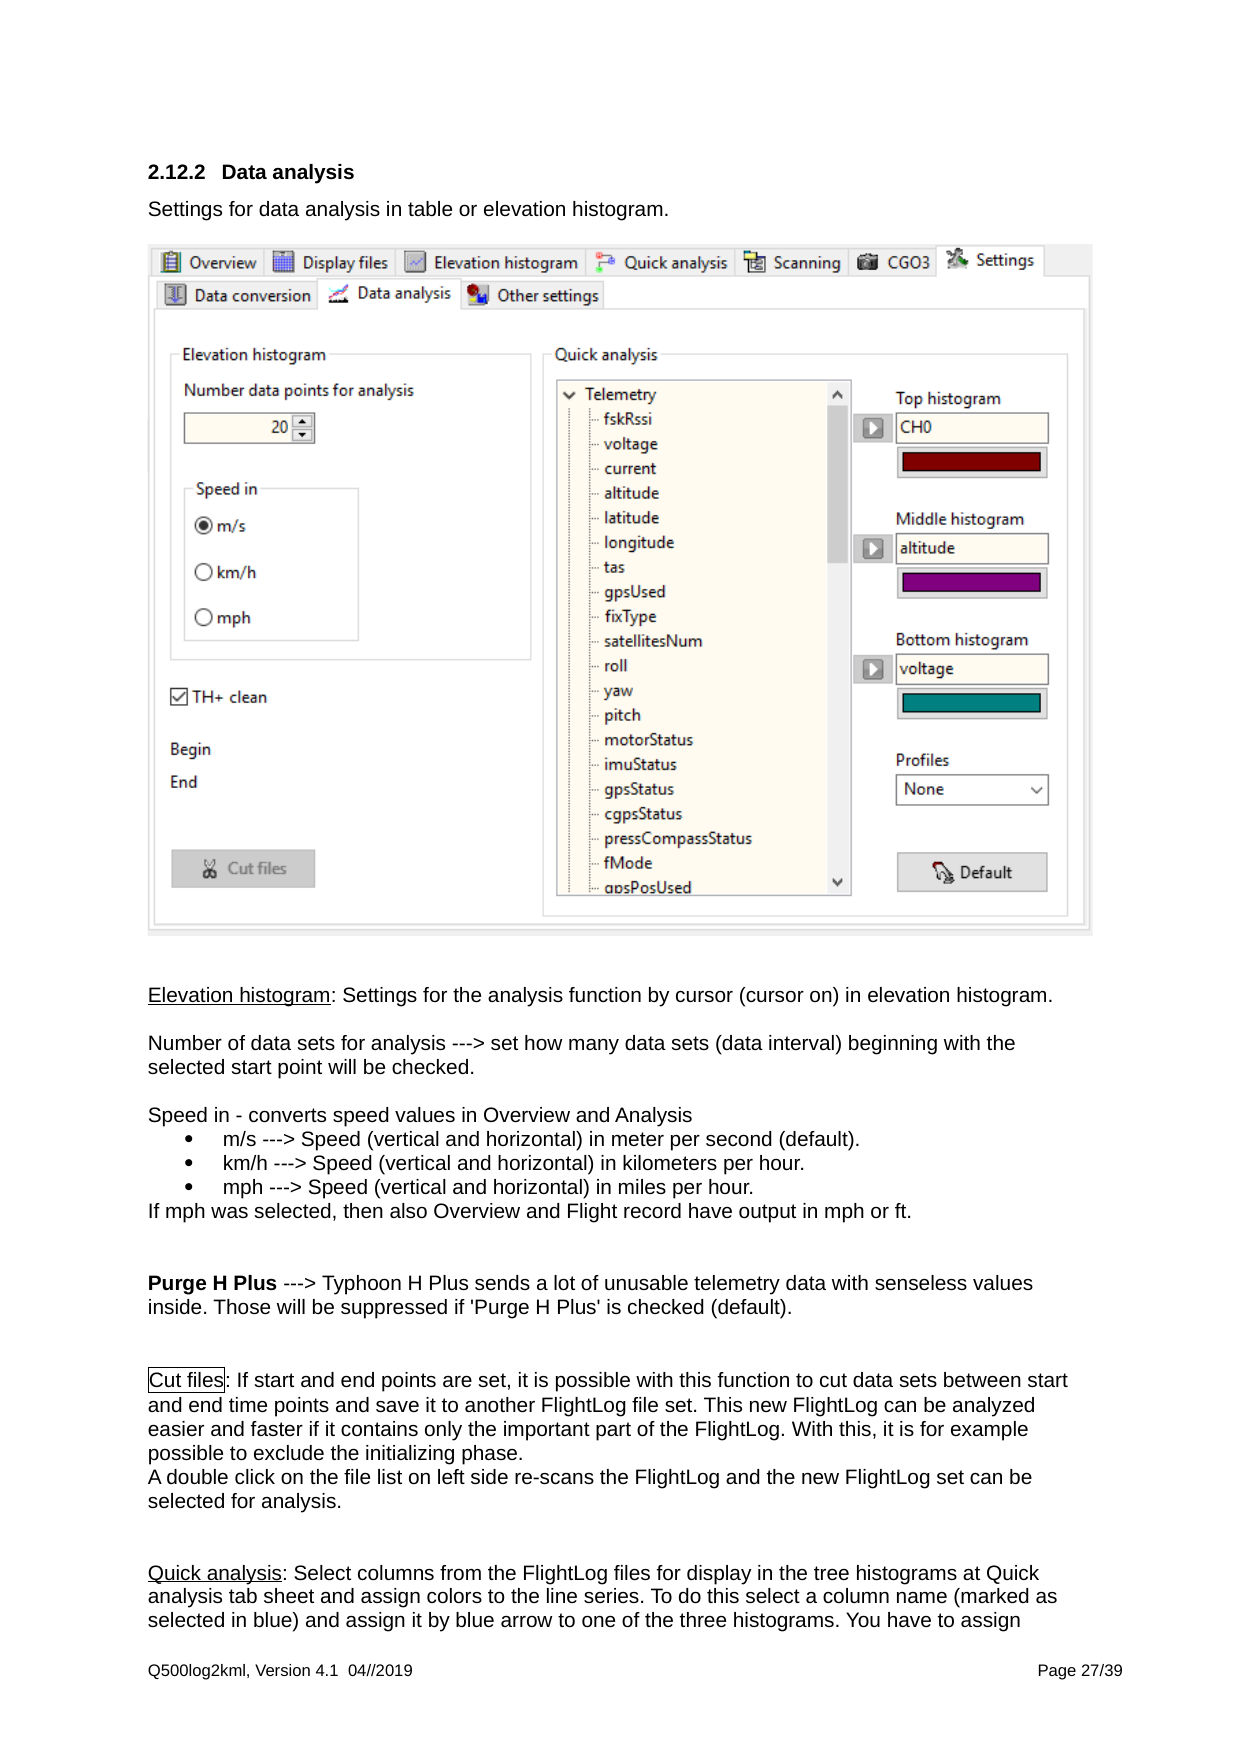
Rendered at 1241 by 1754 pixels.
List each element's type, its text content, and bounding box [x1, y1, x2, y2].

text A double click on the file list on left side re-scans the FlightLog and the new FlightLog set can be selected for analysis. [148, 1464, 1093, 1512]
list m/s ---> Speed (vertical and horizontal) in meter per second (default). [185, 1127, 1093, 1151]
list mph ---> Speed (vertical and horizontal) in miles per hour. [185, 1175, 1093, 1199]
text Number of data sets for analysis ---> set how many data sets (data interval) beginning with the selected start point will be checked. [148, 1031, 1093, 1079]
text Cut files: If start and end points are set, it is possible with this function to cut data sets between start and end time points and save it to another FlightLog file set. This new FlightLog can be analyzed easier and faster if it contains only the important part of the FlightLog. With this, it is for example possible to exclude the initializing phase. [148, 1367, 1093, 1464]
text Settings for data analysis in table or elevation histogram. [148, 197, 1093, 221]
picture [147, 244, 1093, 936]
list km/h ---> Speed (vertical and horizontal) in kilometers per hour. [185, 1151, 1093, 1175]
text Quick analysis: Select columns from the FlightLog files for display in the tree histograms at Quick analysis tab sheet and assign colors to the line series. To do this select a column name (marked as selected in blue) and assign it by blue arrow to one of the three histograms. You have to assign [148, 1560, 1093, 1632]
subtitle Data analysis [148, 160, 1093, 184]
text Elevation histogram: Settings for the analysis function by cursor (cursor on) in elevation histogram. [148, 983, 1093, 1007]
text If mph was selected, then also Overview and Flight record have output in mph or ft. [148, 1199, 1093, 1223]
text Purge H Plus ---> Typhoon H Plus sends a lot of unusable telemetry data with senseless values inside. Those will be suppressed if 'Purge H Plus' is checked (default). [148, 1271, 1093, 1319]
text Speed in - converts speed values in Overview and Analysis [148, 1103, 1093, 1127]
